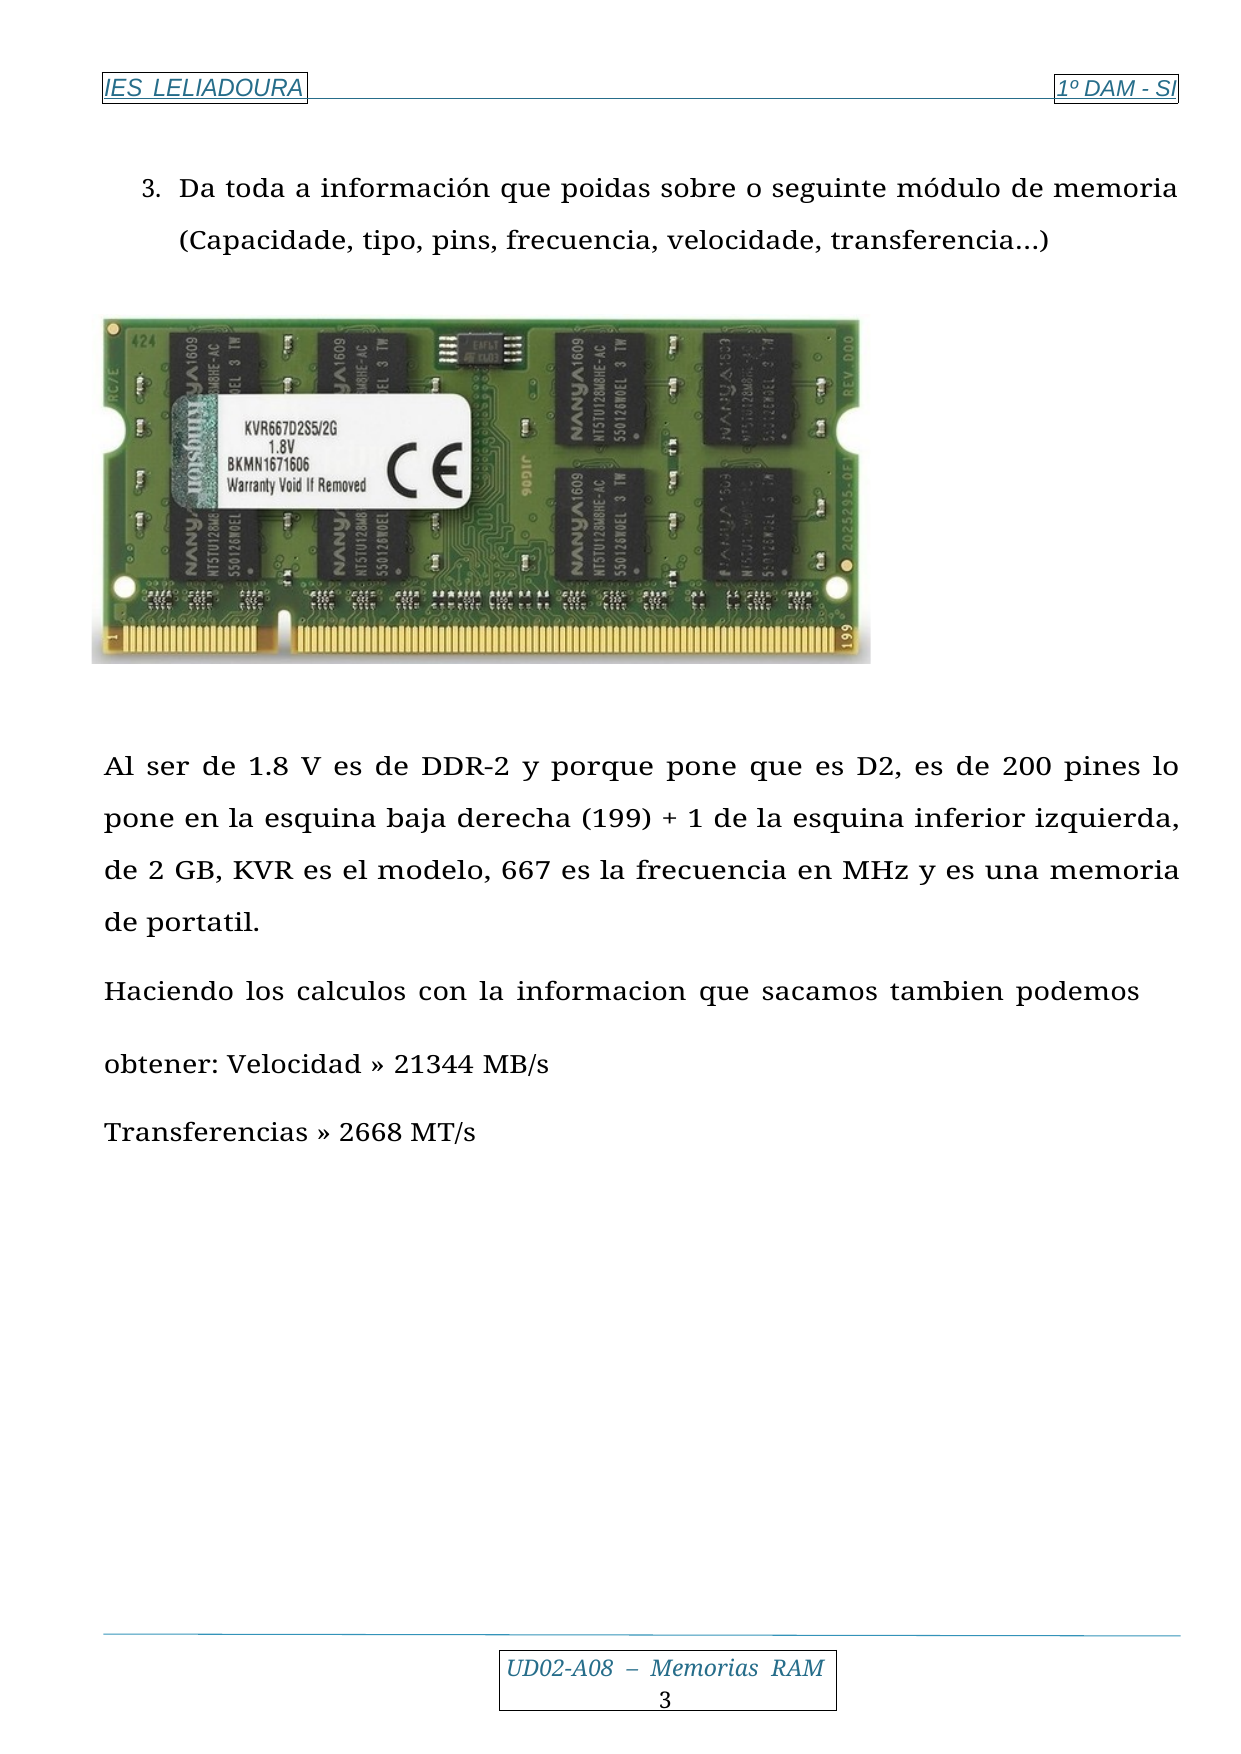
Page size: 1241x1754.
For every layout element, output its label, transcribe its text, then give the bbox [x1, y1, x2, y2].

text Haciendo los calculos con la informacion que sacamos tambien podemos obtener: Velocidad » 21344 MB/s [104, 974, 1142, 1080]
list Da toda a información que poidas sobre o seguinte módulo de memoria (Capacidade, tipo, pins, frecuencia, velocidade, transferencia…) [141, 171, 1181, 257]
text Transferencias » 2668 MT/s [104, 1119, 1192, 1147]
text Al ser de 1.8 V es de DDR-2 y porque pone que es D2, es de 200 pines lo pone en la esquina baja derecha (199) + 1 de la esquina inferior izquierda, de 2 GB, KVR es el modelo, 667 es la frecuencia en MHz y es una memoria de portatil. [104, 749, 1181, 939]
picture [91, 314, 871, 664]
